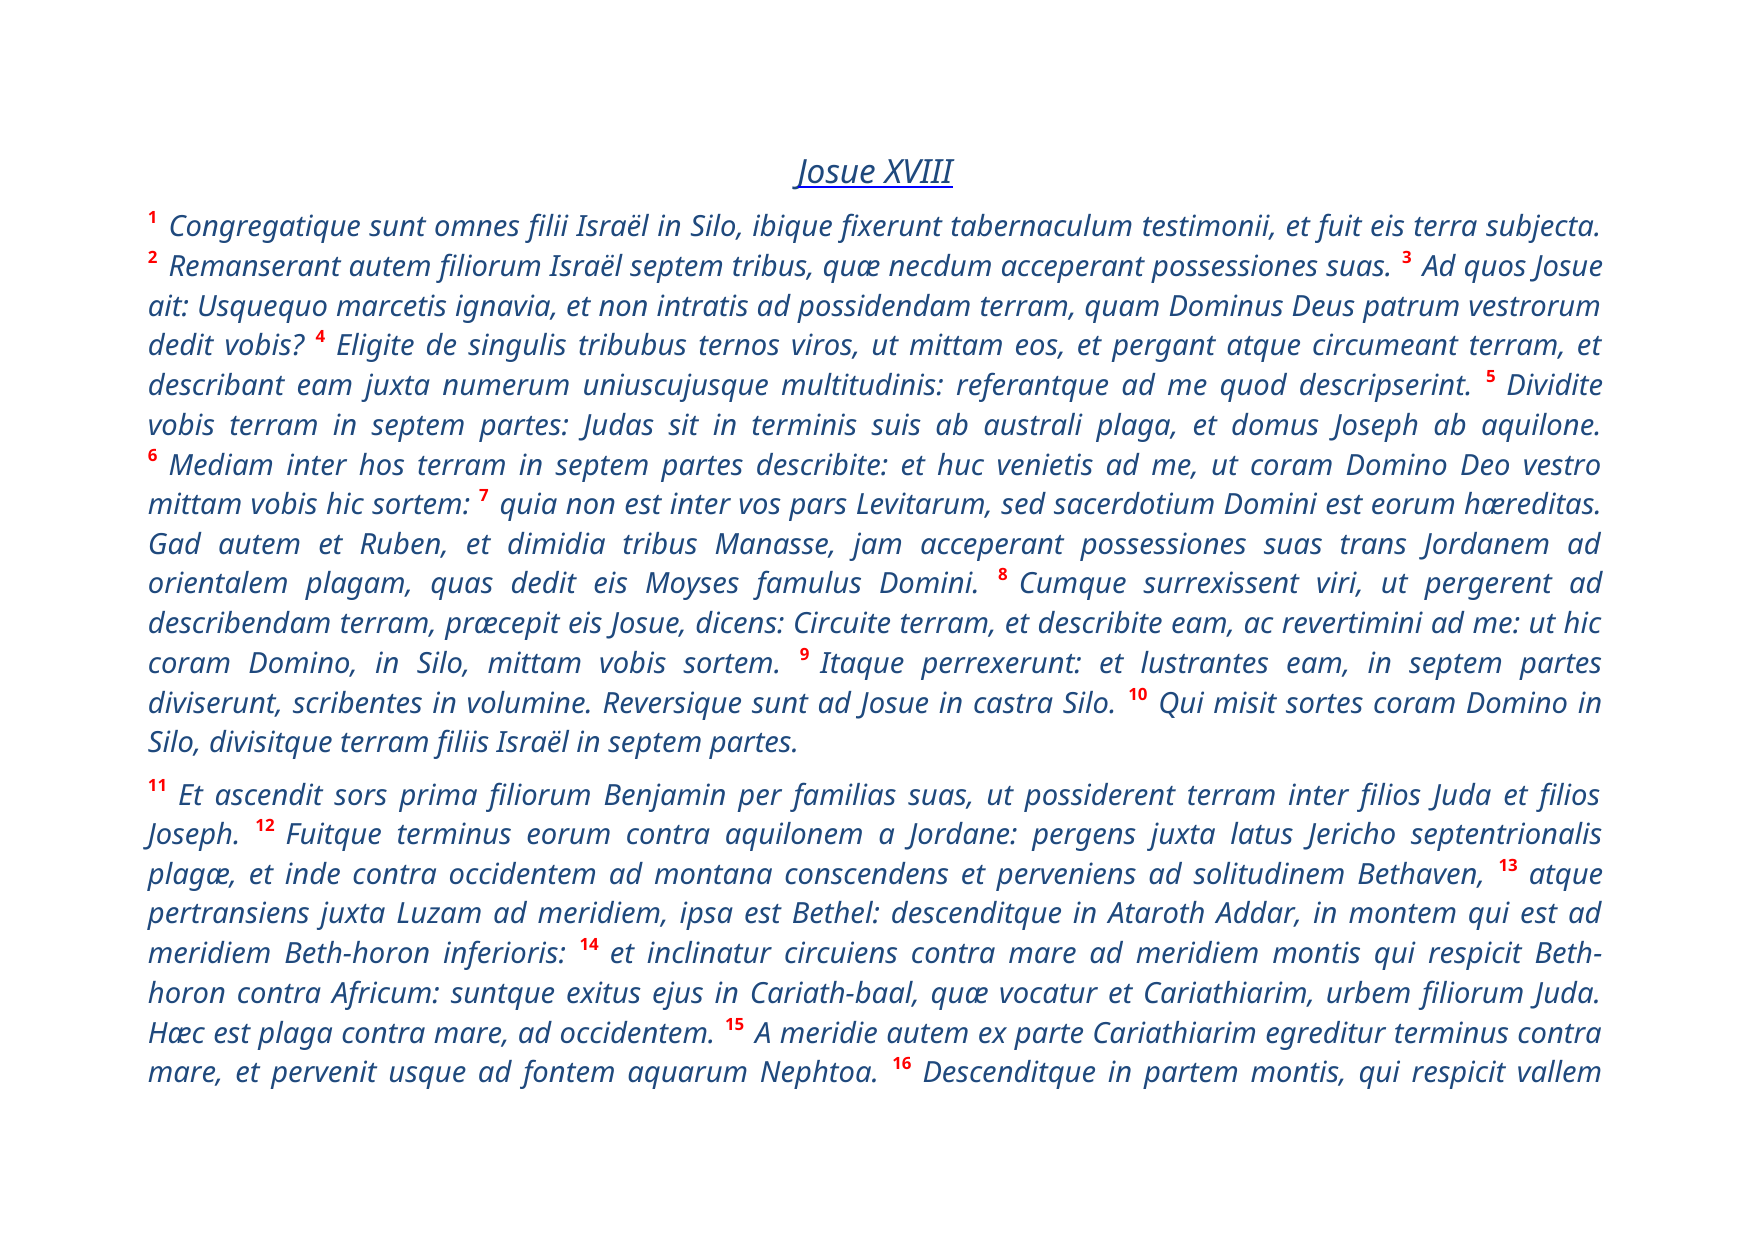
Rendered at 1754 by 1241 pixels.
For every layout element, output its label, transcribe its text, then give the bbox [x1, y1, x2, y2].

text 1 Congregatique sunt omnes filii Israël in Silo, ibique fixerunt tabernaculum testimonii, et fuit eis terra subjecta. 2 Remanserant autem filiorum Israël septem tribus, quæ necdum acceperant possessiones suas. 3 Ad quos Josue ait: Usquequo marcetis ignavia, et non intratis ad possidendam terram, quam Dominus Deus patrum vestrorum dedit vobis? 4 Eligite de singulis tribubus ternos viros, ut mittam eos, et pergant atque circumeant terram, et describant eam juxta numerum uniuscujusque multitudinis: referantque ad me quod descripserint. 5 Dividite vobis terram in septem partes: Judas sit in terminis suis ab australi plaga, et domus Joseph ab aquilone. 6 Mediam inter hos terram in septem partes describite: et huc venietis ad me, ut coram Domino Deo vestro mittam vobis hic sortem: 7 quia non est inter vos pars Levitarum, sed sacerdotium Domini est eorum hæreditas. Gad autem et Ruben, et dimidia tribus Manasse, jam acceperant possessiones suas trans Jordanem ad orientalem plagam, quas dedit eis Moyses famulus Domini. 8 Cumque surrexissent viri, ut pergerent ad describendam terram, præcepit eis Josue, dicens: Circuite terram, et describite eam, ac revertimini ad me: ut hic coram Domino, in Silo, mittam vobis sortem. 9 Itaque perrexerunt: et lustrantes eam, in septem partes diviserunt, scribentes in volumine. Reversique sunt ad Josue in castra Silo. 10 Qui misit sortes coram Domino in Silo, divisitque terram filiis Israël in septem partes. [148, 206, 1606, 761]
subtitle Josue XVIII [148, 148, 1606, 193]
text 11 Et ascendit sors prima filiorum Benjamin per familias suas, ut possiderent terram inter filios Juda et filios Joseph. 12 Fuitque terminus eorum contra aquilonem a Jordane: pergens juxta latus Jericho septentrionalis plagæ, et inde contra occidentem ad montana conscendens et perveniens ad solitudinem Bethaven, 13 atque pertransiens juxta Luzam ad meridiem, ipsa est Bethel: descenditque in Ataroth Addar, in montem qui est ad meridiem Beth-horon inferioris: 14 et inclinatur circuiens contra mare ad meridiem montis qui respicit Beth-horon contra Africum: suntque exitus ejus in Cariath-baal, quæ vocatur et Cariathiarim, urbem filiorum Juda. Hæc est plaga contra mare, ad occidentem. 15 A meridie autem ex parte Cariathiarim egreditur terminus contra mare, et pervenit usque ad fontem aquarum Nephtoa. 16 Descenditque in partem montis, qui respicit vallem [148, 774, 1606, 1091]
